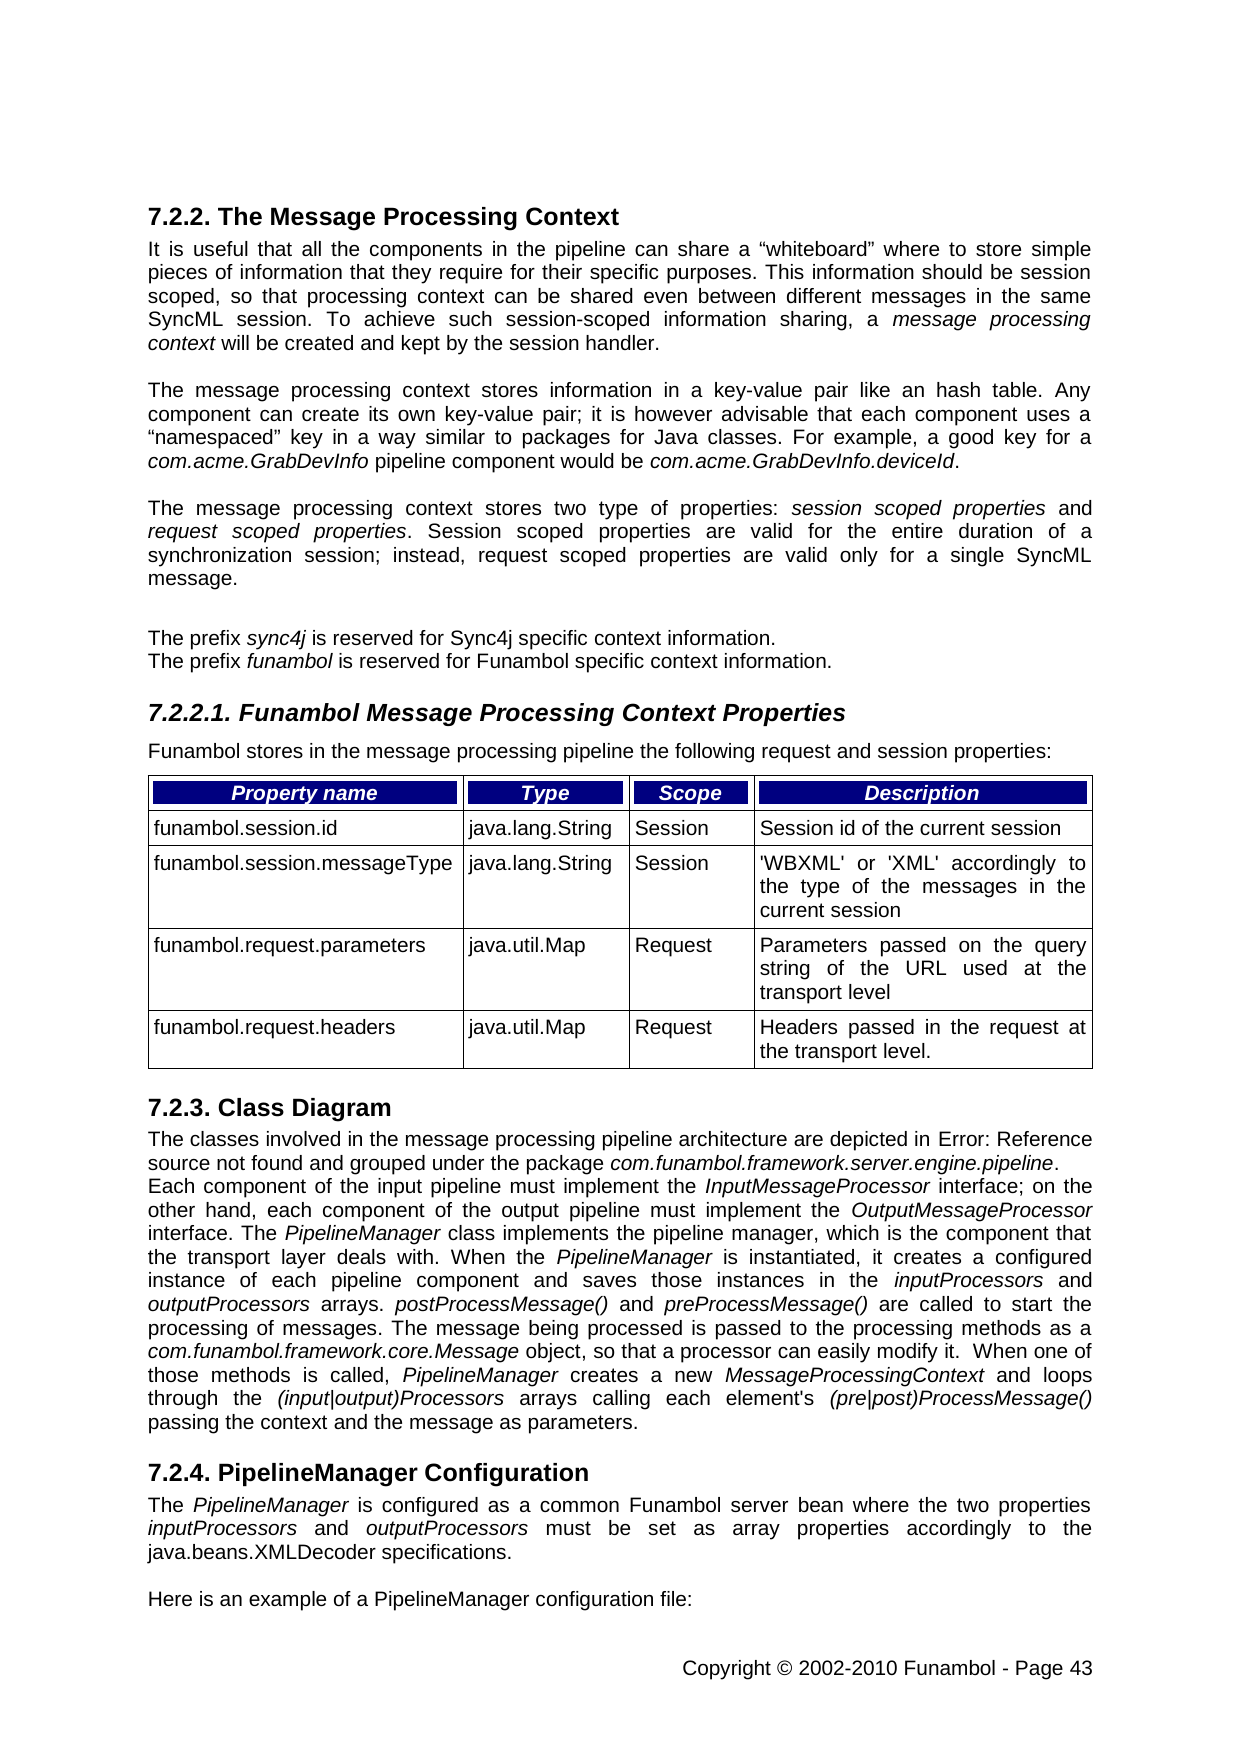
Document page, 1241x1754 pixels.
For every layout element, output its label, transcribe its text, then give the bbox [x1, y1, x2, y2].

table_cell 'WBXML' or 'XML' accordingly to the type of the messages in the current session [755, 846, 1092, 928]
table_cell Session [630, 811, 754, 845]
table_cell Parameters passed on the query string of the URL used at the transport level [755, 929, 1092, 1010]
table_header Property name [149, 776, 463, 810]
table_cell java.lang.String [464, 811, 629, 845]
subtitle PipelineManager Configuration [148, 1459, 1092, 1487]
text Here is an example of a PipelineManager configuration file: [148, 1587, 1092, 1611]
text The PipelineManager is configured as a common Funambol server bean where the two properties inputProcessors and outputProcessors must be set as array properties accordingly to the java.beans.XMLDecoder specifications. [148, 1493, 1092, 1564]
text It is useful that all the components in the pipeline can share a “whiteboard” where to store simple pieces of information that they require for their specific purposes. This information should be session scoped, so that processing context can be shared even between different messages in the same SyncML session. To achieve such session-scoped information sharing, a message processing context will be created and kept by the session handler. [148, 237, 1092, 355]
table_header Scope [630, 776, 754, 810]
table_cell java.util.Map [464, 929, 629, 1010]
text Each component of the input pipeline must implement the InputMessageProcessor interface; on the other hand, each component of the output pipeline must implement the OutputMessageProcessor interface. The PipelineManager class implements the pipeline manager, which is the component that the transport layer deals with. When the PipelineManager is instantiated, it creates a configured instance of each pipeline component and saves those instances in the inputProcessors and outputProcessors arrays. postProcessMessage() and preProcessMessage() are called to start the processing of messages. The message being processed is passed to the processing methods as a com.funambol.framework.core.Message object, so that a processor can easily modify it. When one of those methods is called, PipelineManager creates a new MessageProcessingContext and loops through the (input|output)Processors arrays calling each element's (pre|post)ProcessMessage() passing the context and the message as parameters. [148, 1175, 1092, 1434]
table_cell Session [630, 846, 754, 928]
text The message processing context stores two type of properties: session scoped properties and request scoped properties. Session scoped properties are valid for the entire duration of a synchronization session; instead, request scoped properties are valid only for a single SyncML message. [148, 496, 1092, 590]
text Funambol stores in the message processing pipeline the following request and session properties: [148, 739, 1092, 763]
subtitle Class Diagram [148, 1093, 1092, 1121]
table_cell funambol.request.parameters [149, 929, 463, 1010]
text The prefix funambol is reserved for Funambol specific context information. [148, 650, 1092, 673]
table_header Description [755, 776, 1092, 810]
table_cell Headers passed in the request at the transport level. [755, 1011, 1092, 1068]
table_cell Session id of the current session [755, 811, 1092, 845]
text The prefix sync4j is reserved for Sync4j specific context information. [148, 626, 1092, 650]
table_cell Request [630, 1011, 754, 1068]
text The classes involved in the message processing pipeline architecture are depicted in Errore: sorgente del riferimento non trovata and grouped under the package com.funambol.framework.server.engine.pipeline. [148, 1128, 1092, 1175]
table_cell funambol.session.messageType [149, 846, 463, 928]
table_cell funambol.session.id [149, 811, 463, 845]
table_cell Request [630, 929, 754, 1010]
table_cell funambol.request.headers [149, 1011, 463, 1068]
table_header Type [464, 776, 629, 810]
table_cell java.util.Map [464, 1011, 629, 1068]
text The message processing context stores information in a key-value pair like an hash table. Any component can create its own key-value pair; it is however advisable that each component uses a “namespaced” key in a way similar to packages for Java classes. For example, a good key for a com.acme.GrabDevInfo pipeline component would be com.acme.GrabDevInfo.deviceId. [148, 378, 1092, 473]
subtitle The Message Processing Context [148, 203, 1092, 231]
subtitle Funambol Message Processing Context Properties [148, 698, 1092, 727]
table_cell java.lang.String [464, 846, 629, 928]
